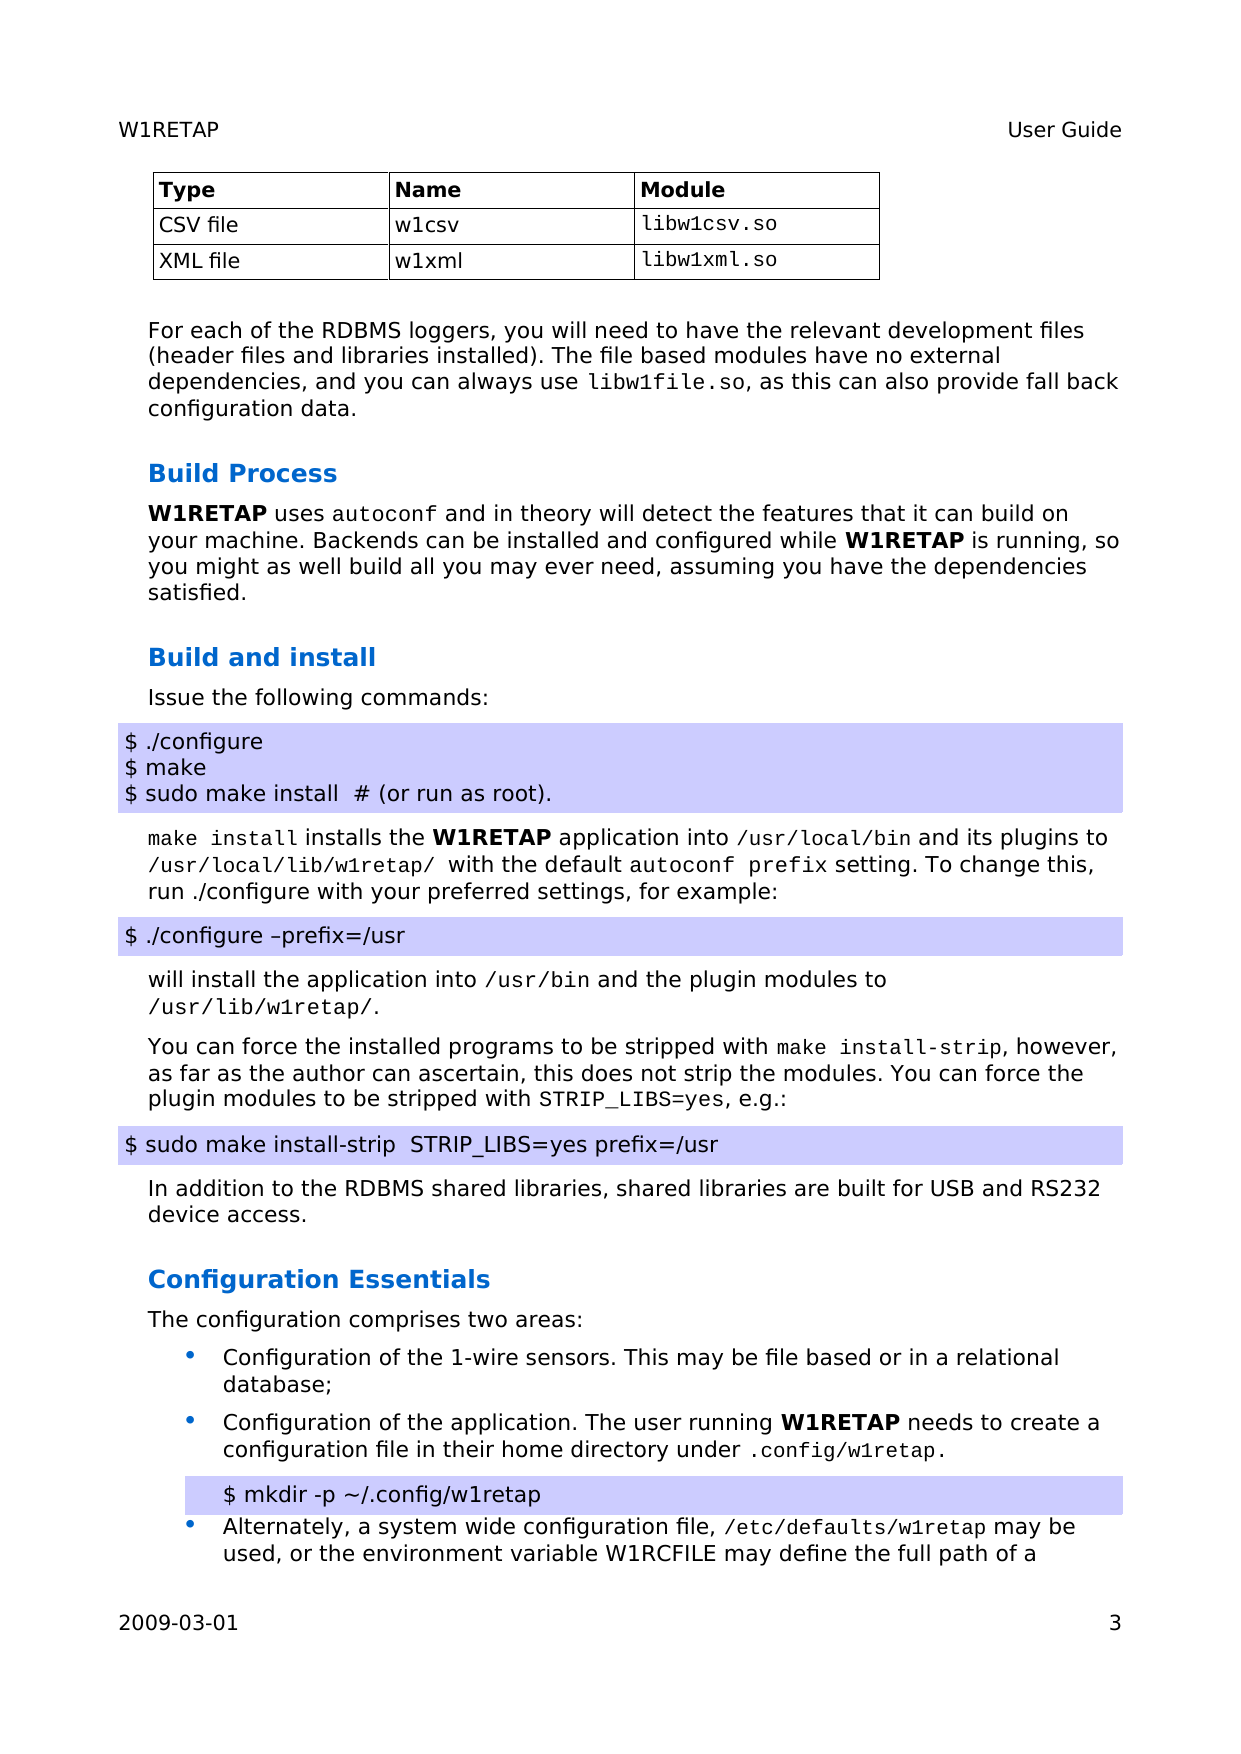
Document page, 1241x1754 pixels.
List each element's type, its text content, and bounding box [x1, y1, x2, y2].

table_cell CSV file [154, 209, 388, 244]
text You can force the installed programs to be stripped with make install-strip, however, as far as the author can ascertain, this does not strip the modules. You can force the plugin modules to be stripped with STRIP_LIBS=yes, e.g.: [148, 1034, 1122, 1113]
text $ sudo make install-strip STRIP_LIBS=yes prefix=/usr [119, 1127, 1122, 1164]
list $ mkdir -p ~/.config/w1retap [186, 1477, 1122, 1514]
table_cell w1csv [390, 209, 634, 244]
text $ ./configure –prefix=/usr [119, 918, 1122, 955]
text In addition to the RDBMS shared libraries, shared libraries are built for USB and RS232 device access. [148, 1176, 1122, 1228]
subtitle Build and install [148, 643, 1122, 672]
text W1RETAP uses autoconf and in theory will detect the features that it can build on your machine. Backends can be installed and configured while W1RETAP is running, so you might as well build all you may ever need, assuming you have the dependencies satisfied. [148, 501, 1122, 606]
table_cell w1xml [390, 245, 634, 279]
table_cell XML file [154, 245, 388, 279]
text $ ./configure $ make $ sudo make install # (or run as root). [119, 724, 1122, 812]
table_header Module [635, 173, 879, 208]
list Alternately, a system wide configuration file, /etc/defaults/w1retap may be used, or the environment variable W1RCFILE may define the full path of a [185, 1515, 1122, 1567]
list Configuration of the application. The user running W1RETAP needs to create a configuration file in their home directory under .config/w1retap. [185, 1410, 1122, 1464]
table_cell libw1xml.so [635, 245, 879, 279]
subtitle Configuration Essentials [148, 1265, 1122, 1294]
list Configuration of the 1-wire sensors. This may be file based or in a relational database; [185, 1345, 1122, 1398]
text Issue the following commands: [148, 685, 1122, 711]
table_cell libw1csv.so [635, 209, 879, 244]
subtitle Build Process [148, 459, 1122, 489]
text will install the application into /usr/bin and the plugin modules to /usr/lib/w1retap/. [148, 967, 1122, 1021]
text make install installs the W1RETAP application into /usr/local/bin and its plugins to /usr/local/lib/w1retap/ with the default autoconf prefix setting. To change this, run ./configure with your preferred settings, for example: [148, 825, 1122, 904]
text The configuration comprises two areas: [148, 1307, 1122, 1333]
text For each of the RDBMS loggers, you will need to have the relevant development files (header files and libraries installed). The file based modules have no external dependencies, and you can always use libw1file.so, as this can also provide fall back configuration data. [148, 318, 1122, 422]
table_header Name [390, 173, 634, 208]
table_header Type [154, 173, 388, 208]
